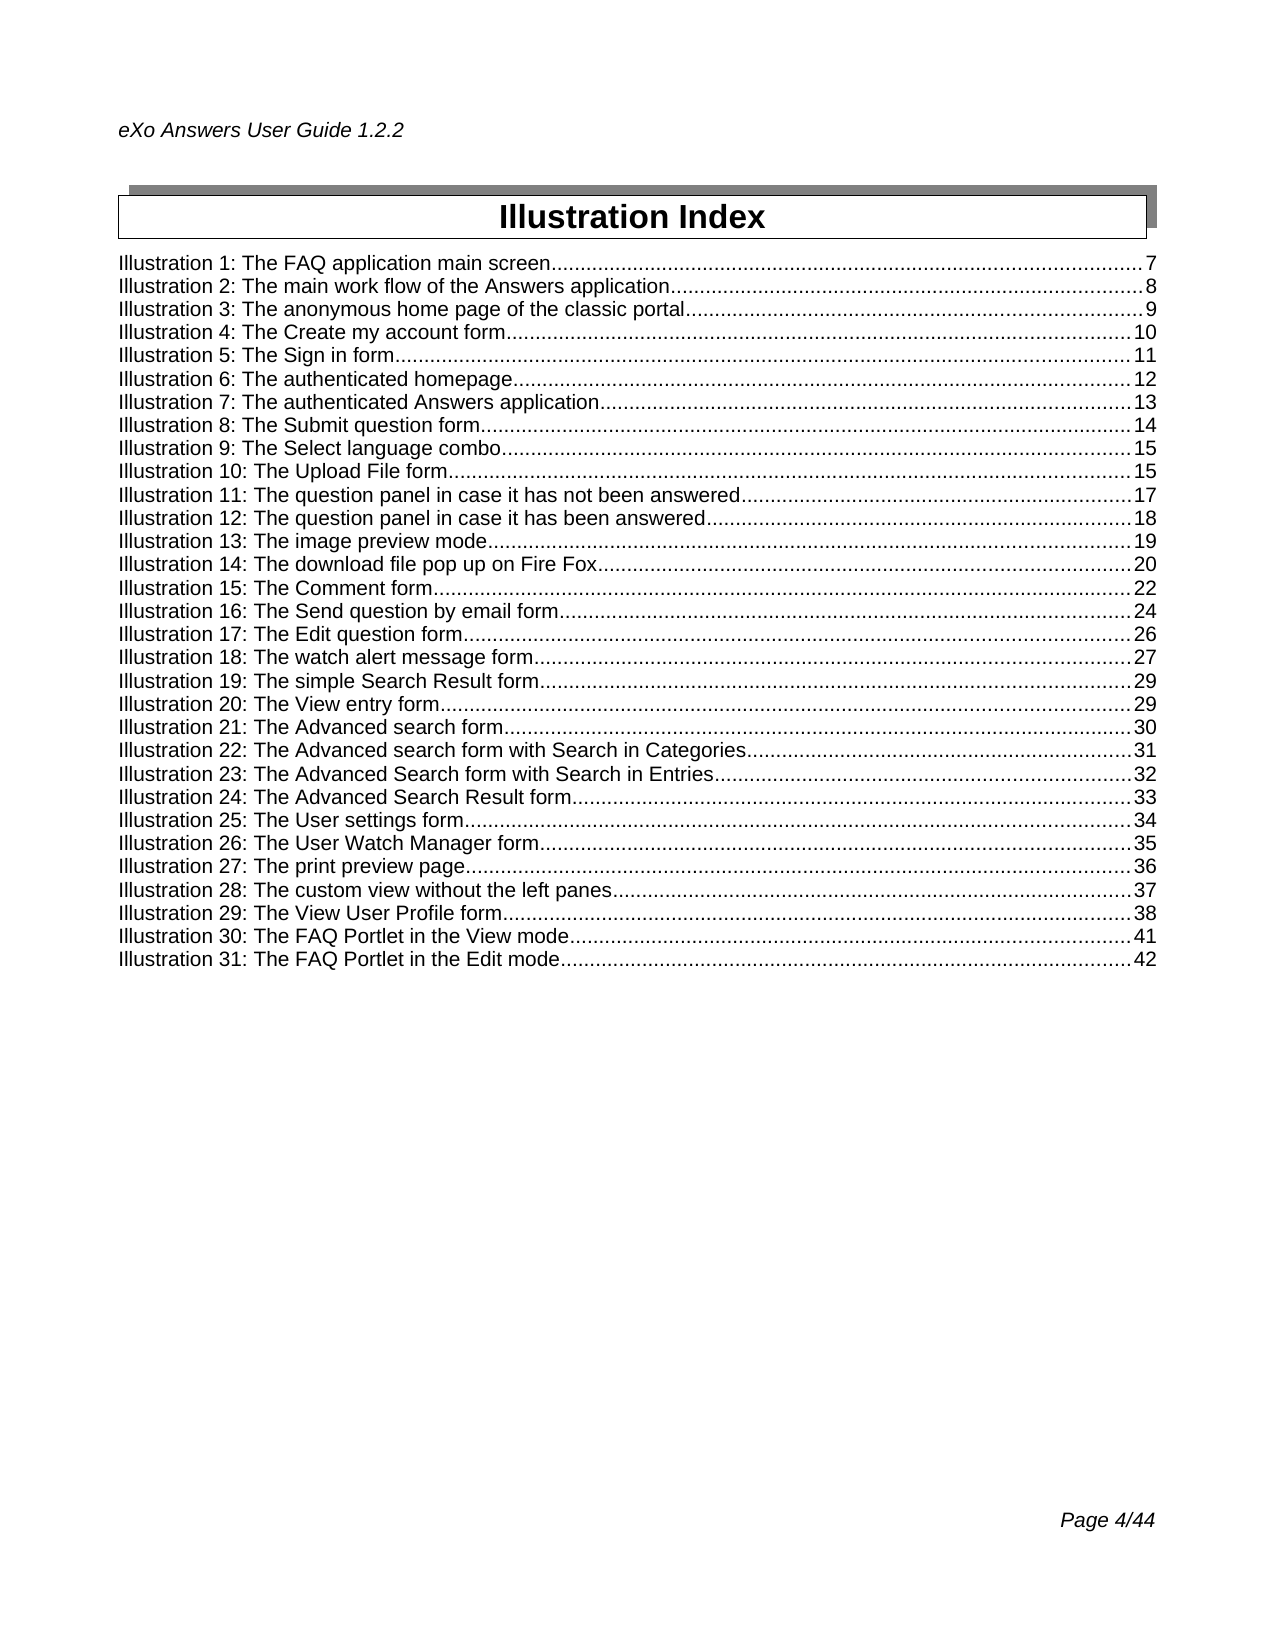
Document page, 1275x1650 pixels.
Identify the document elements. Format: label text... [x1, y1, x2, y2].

subtitle Illustration Index [119, 196, 1146, 238]
text Illustration 12: The question panel in case it has been answered 18 [118, 507, 1157, 530]
text Illustration 11: The question panel in case it has not been answered 17 [118, 483, 1157, 507]
text Illustration 6: The authenticated homepage 12 [118, 367, 1157, 390]
text Illustration 8: The Submit question form 14 [118, 414, 1157, 437]
text Illustration 18: The watch alert message form 27 [118, 646, 1157, 669]
text Illustration 25: The User settings form 34 [118, 808, 1157, 832]
text Illustration 17: The Edit question form 26 [118, 623, 1157, 646]
text Illustration 23: The Advanced Search form with Search in Entries 32 [118, 762, 1157, 785]
text Illustration 9: The Select language combo 15 [118, 437, 1157, 460]
text Illustration 21: The Advanced search form 30 [118, 716, 1157, 739]
text Illustration 10: The Upload File form 15 [118, 460, 1157, 483]
text Illustration 26: The User Watch Manager form 35 [118, 832, 1157, 855]
text Illustration 29: The View User Profile form 38 [118, 901, 1157, 925]
text Illustration 19: The simple Search Result form 29 [118, 669, 1157, 692]
text Illustration 22: The Advanced search form with Search in Categories 31 [118, 739, 1157, 762]
text Illustration 15: The Comment form 22 [118, 576, 1157, 599]
text Illustration 14: The download file pop up on Fire Fox 20 [118, 553, 1157, 576]
text Illustration 16: The Send question by email form 24 [118, 599, 1157, 623]
text Illustration 30: The FAQ Portlet in the View mode 41 [118, 925, 1157, 948]
text Illustration 3: The anonymous home page of the classic portal 9 [118, 297, 1157, 321]
text Illustration 13: The image preview mode 19 [118, 530, 1157, 553]
text Illustration 27: The print preview page 36 [118, 855, 1157, 878]
text Illustration 20: The View entry form 29 [118, 692, 1157, 716]
text Illustration 2: The main work flow of the Answers application 8 [118, 274, 1157, 297]
text Illustration 4: The Create my account form 10 [118, 321, 1157, 344]
text Illustration 5: The Sign in form 11 [118, 344, 1157, 367]
text Illustration 7: The authenticated Answers application 13 [118, 390, 1157, 414]
text Illustration 1: The FAQ application main screen 7 [118, 251, 1157, 274]
text Illustration 24: The Advanced Search Result form 33 [118, 785, 1157, 808]
text Illustration 28: The custom view without the left panes 37 [118, 878, 1157, 901]
text Illustration 31: The FAQ Portlet in the Edit mode 42 [118, 948, 1157, 971]
